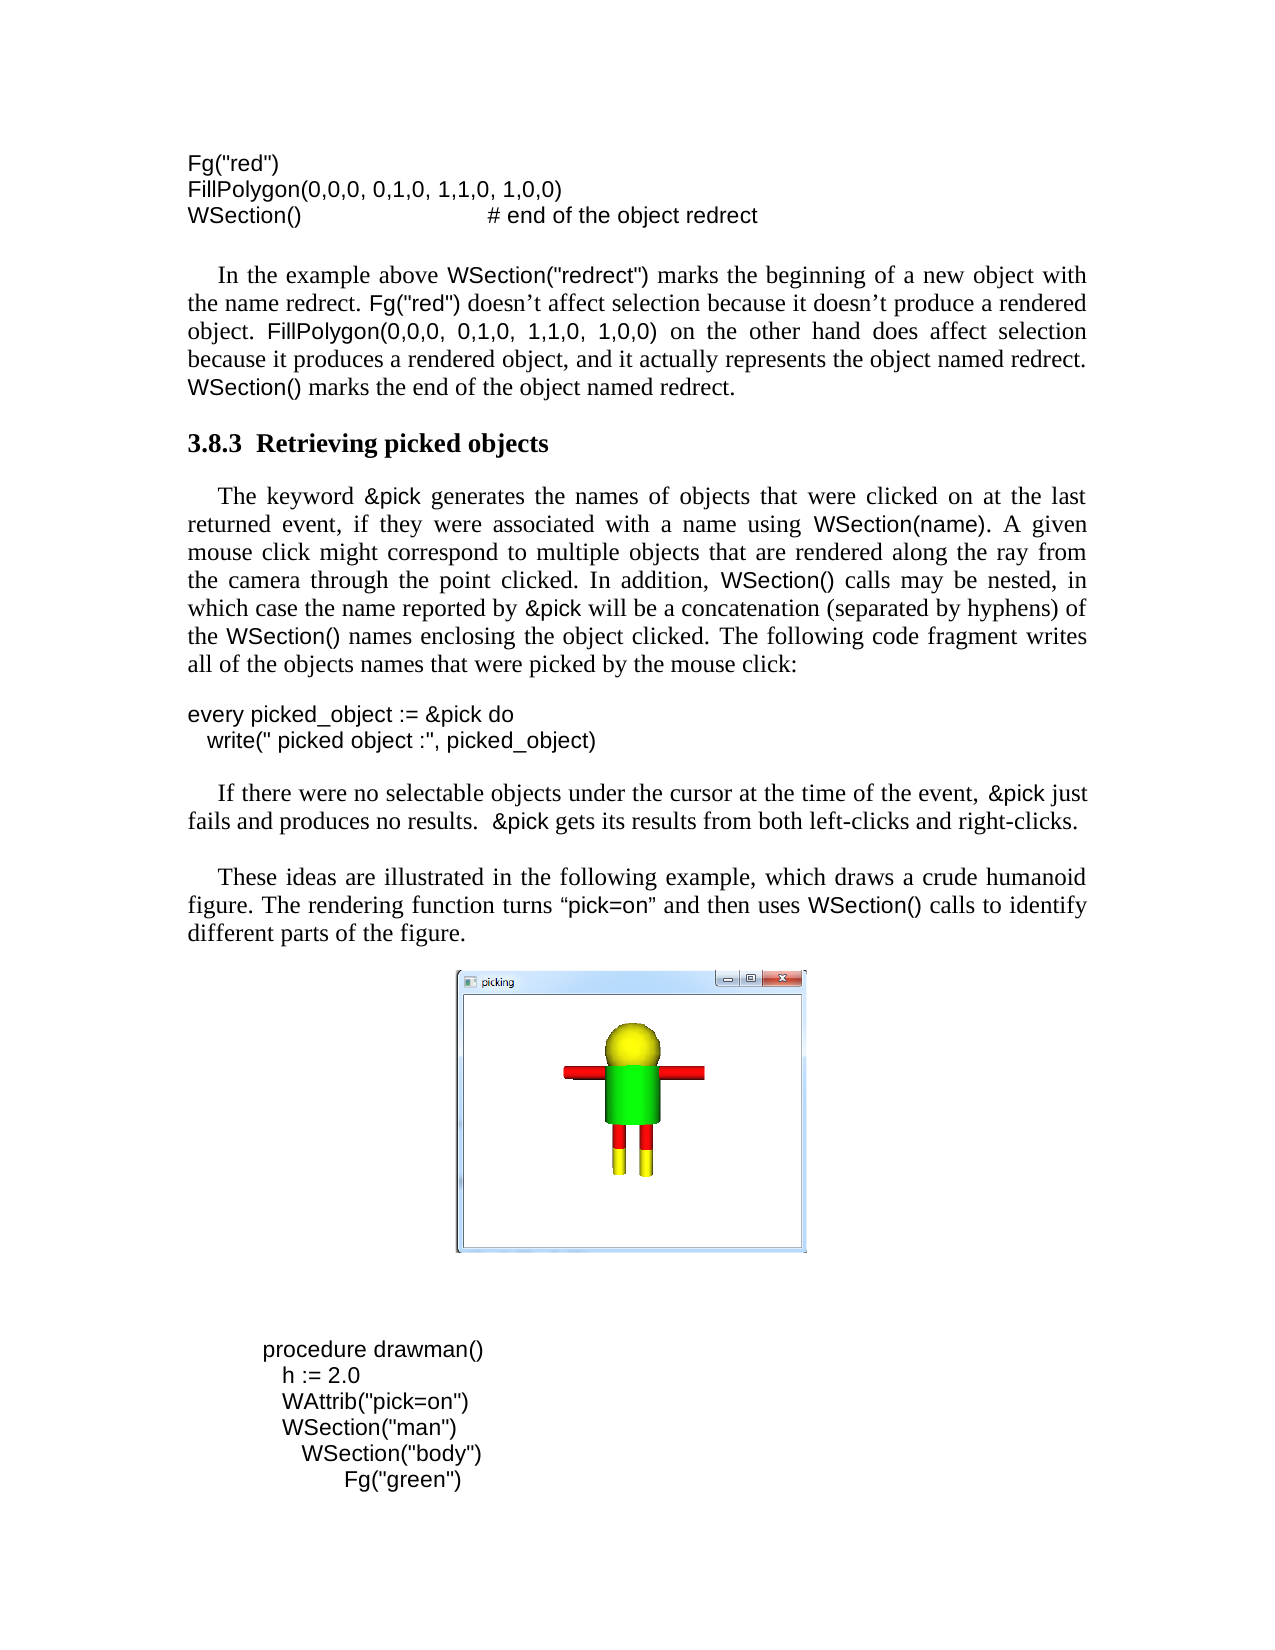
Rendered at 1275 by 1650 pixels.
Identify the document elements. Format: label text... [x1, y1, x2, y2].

text h := 2.0 [187, 1362, 1087, 1388]
text write(" picked object :", picked_object) [187, 727, 1087, 753]
text If there were no selectable objects under the cursor at the time of the event, &pick just fails and produces no results. &pick gets its results from both left-clicks and right-clicks. [187, 779, 1087, 835]
text 3.8.3 Retrieving picked objects [187, 429, 1087, 459]
text Fg("green") [187, 1467, 1087, 1493]
text Fg("red") [187, 150, 1087, 176]
picture [455, 970, 807, 1253]
text These ideas are illustrated in the following example, which draws a crude humanoid figure. The rendering function turns “pick=on” and then uses WSection() calls to identify different parts of the figure. [187, 863, 1087, 947]
text every picked_object := &pick do [187, 701, 1087, 727]
text procedure drawman() [187, 1336, 1087, 1362]
text The keyword &pick generates the names of objects that were clicked on at the last returned event, if they were associated with a name using WSection(name). A given mouse click might correspond to multiple objects that are rendered along the ray from the camera through the point clicked. In addition, WSection() calls may be nested, in which case the name reported by &pick will be a concatenation (separated by hyphens) of the WSection() names enclosing the object clicked. The following code fragment writes all of the objects names that were picked by the mouse click: [187, 482, 1087, 678]
text WAttrib("pick=on") [187, 1388, 1087, 1414]
text FillPolygon(0,0,0, 0,1,0, 1,1,0, 1,0,0) [187, 176, 1087, 202]
text In the example above WSection("redrect") marks the beginning of a new object with the name redrect. Fg("red") doesn’t affect selection because it doesn’t produce a rendered object. FillPolygon(0,0,0, 0,1,0, 1,1,0, 1,0,0) on the other hand does affect selection because it produces a rendered object, and it actually represents the object named redrect. WSection() marks the end of the object named redrect. [187, 261, 1087, 401]
text WSection("man") [187, 1414, 1087, 1441]
text WSection() # end of the object redrect [187, 202, 1087, 228]
text WSection("body") [187, 1441, 1087, 1467]
